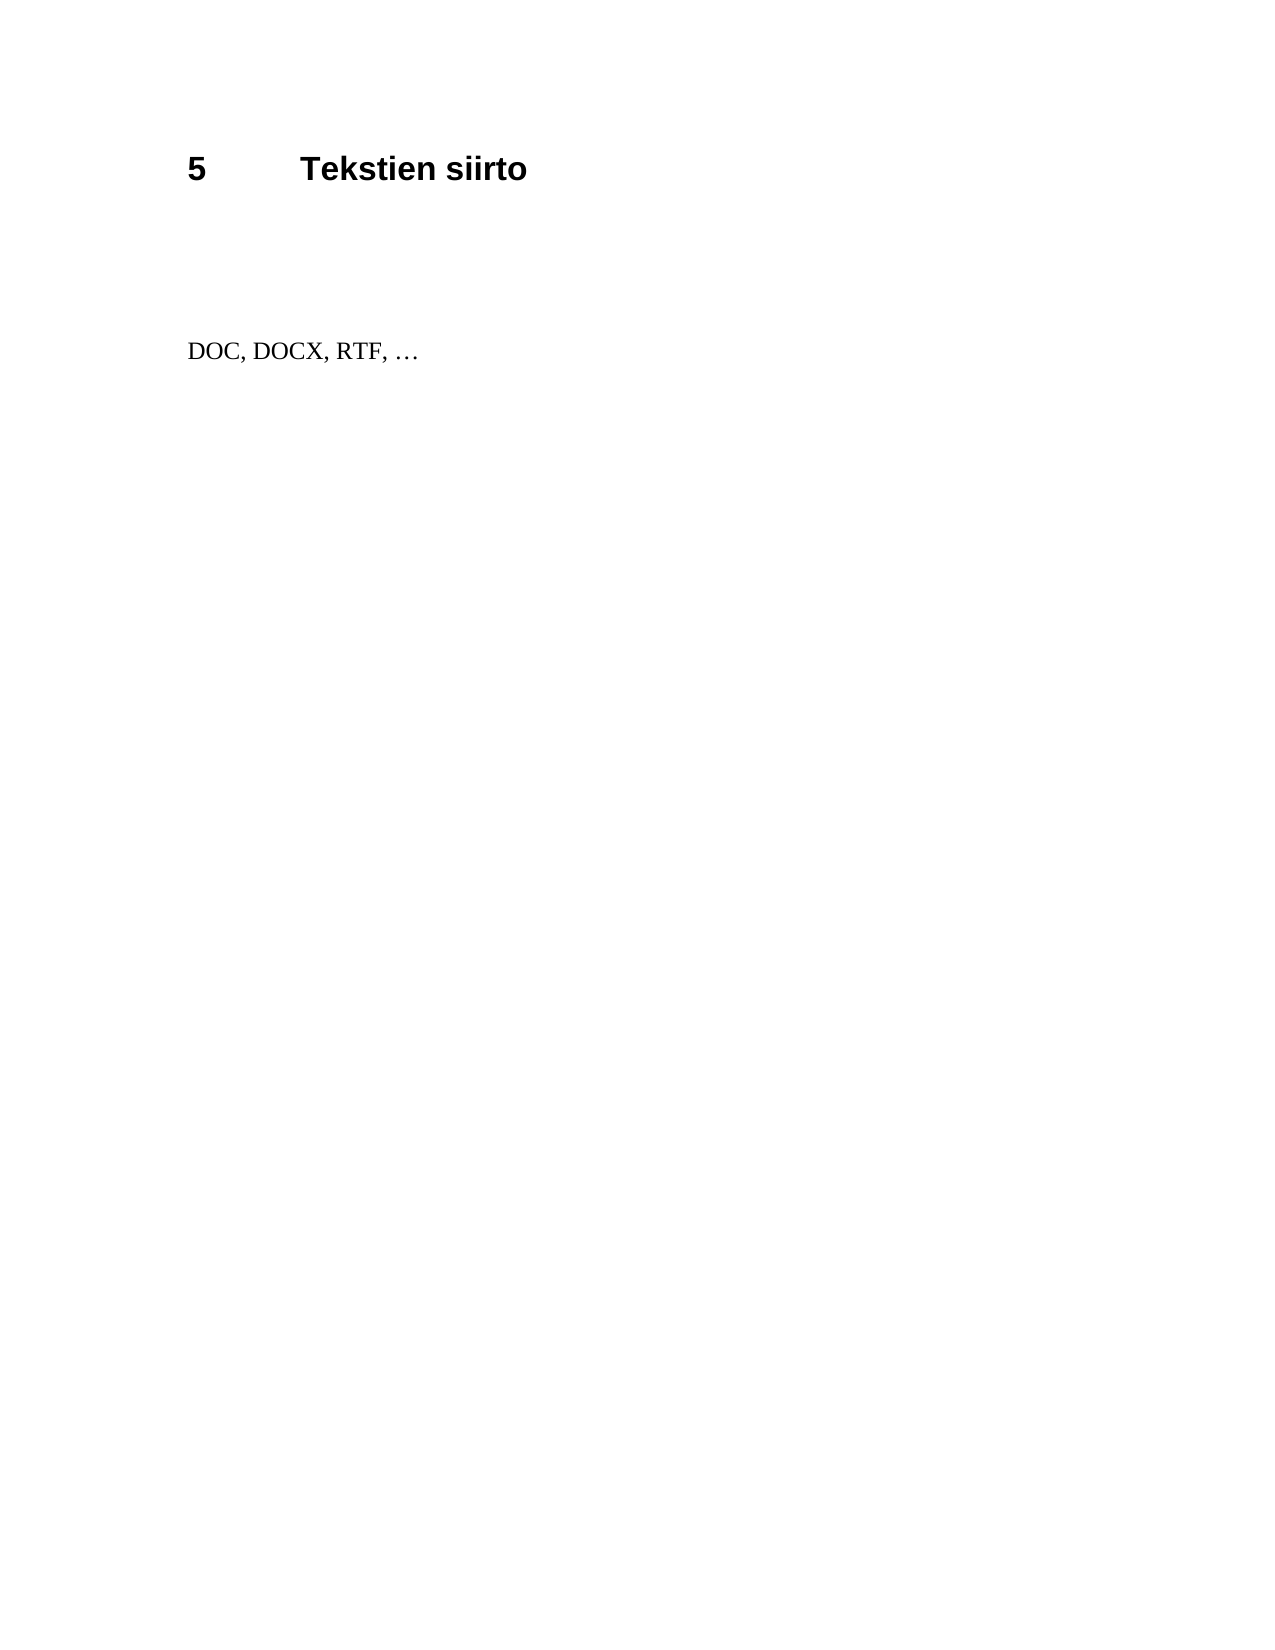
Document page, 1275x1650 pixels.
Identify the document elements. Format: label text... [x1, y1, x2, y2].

text DOC, DOCX, RTF, … [187, 337, 1087, 365]
subtitle Tekstien siirto [187, 150, 1087, 187]
